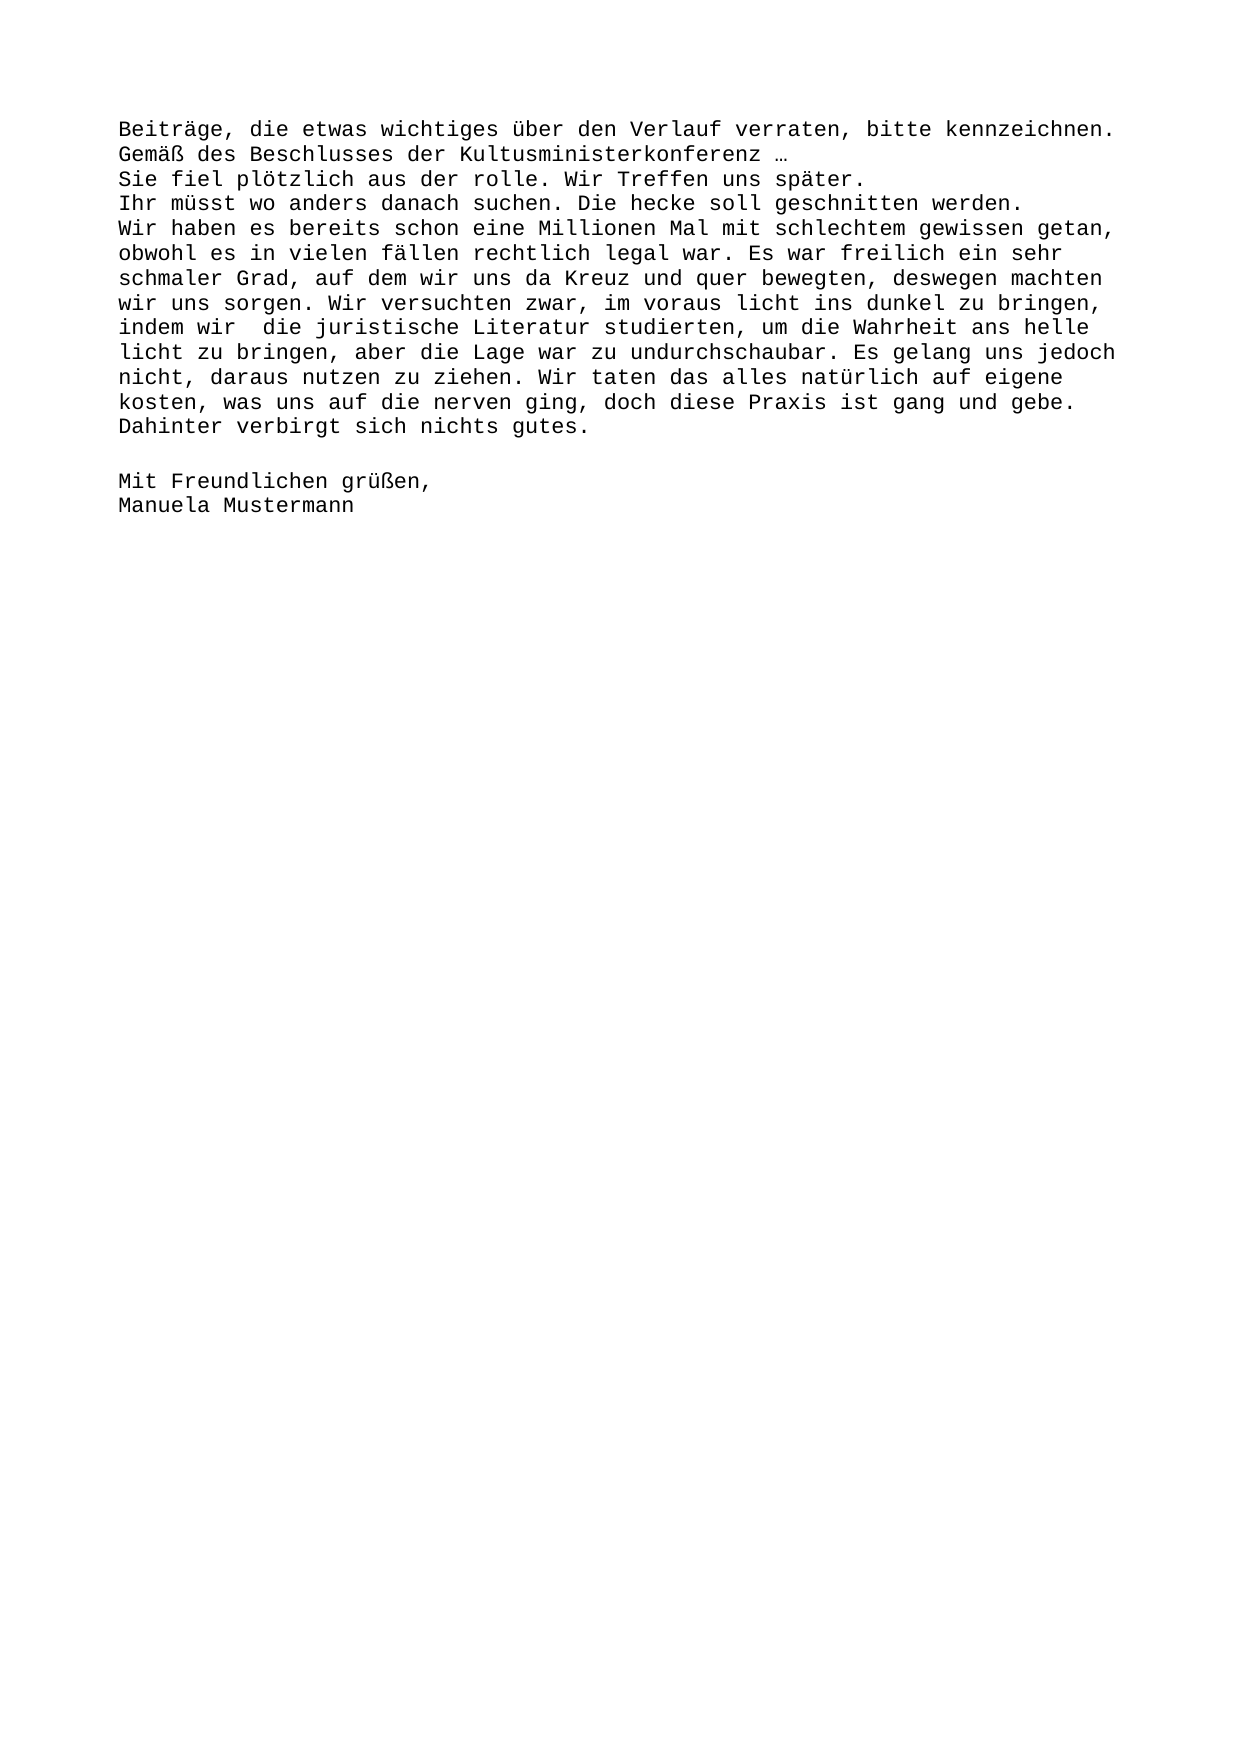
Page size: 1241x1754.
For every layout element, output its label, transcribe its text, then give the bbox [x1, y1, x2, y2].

text Sie fiel plötzlich aus der rolle. Wir Treffen uns später. [118, 168, 1122, 192]
text Wir haben es bereits schon eine Millionen Mal mit schlechtem gewissen getan, obwohl es in vielen fällen rechtlich legal war. Es war freilich ein sehr schmaler Grad, auf dem wir uns da Kreuz und quer bewegten, deswegen machten wir uns sorgen. Wir versuchten zwar, im voraus licht ins dunkel zu bringen, indem wir die juristische Literatur studierten, um die Wahrheit ans helle licht zu bringen, aber die Lage war zu undurchschaubar. Es gelang uns jedoch nicht, daraus nutzen zu ziehen. Wir taten das alles natürlich auf eigene kosten, was uns auf die nerven ging, doch diese Praxis ist gang und gebe. [118, 217, 1122, 416]
text Beiträge, die etwas wichtiges über den Verlauf verraten, bitte kennzeichnen. [118, 118, 1122, 143]
text Ihr müsst wo anders danach suchen. Die hecke soll geschnitten werden. [118, 192, 1122, 217]
text Dahinter verbirgt sich nichts gutes. [118, 416, 1122, 440]
text Gemäß des Beschlusses der Kultusministerkonferenz … [118, 143, 1122, 168]
text Mit Freundlichen grüßen, Manuela Mustermann [118, 470, 1122, 519]
